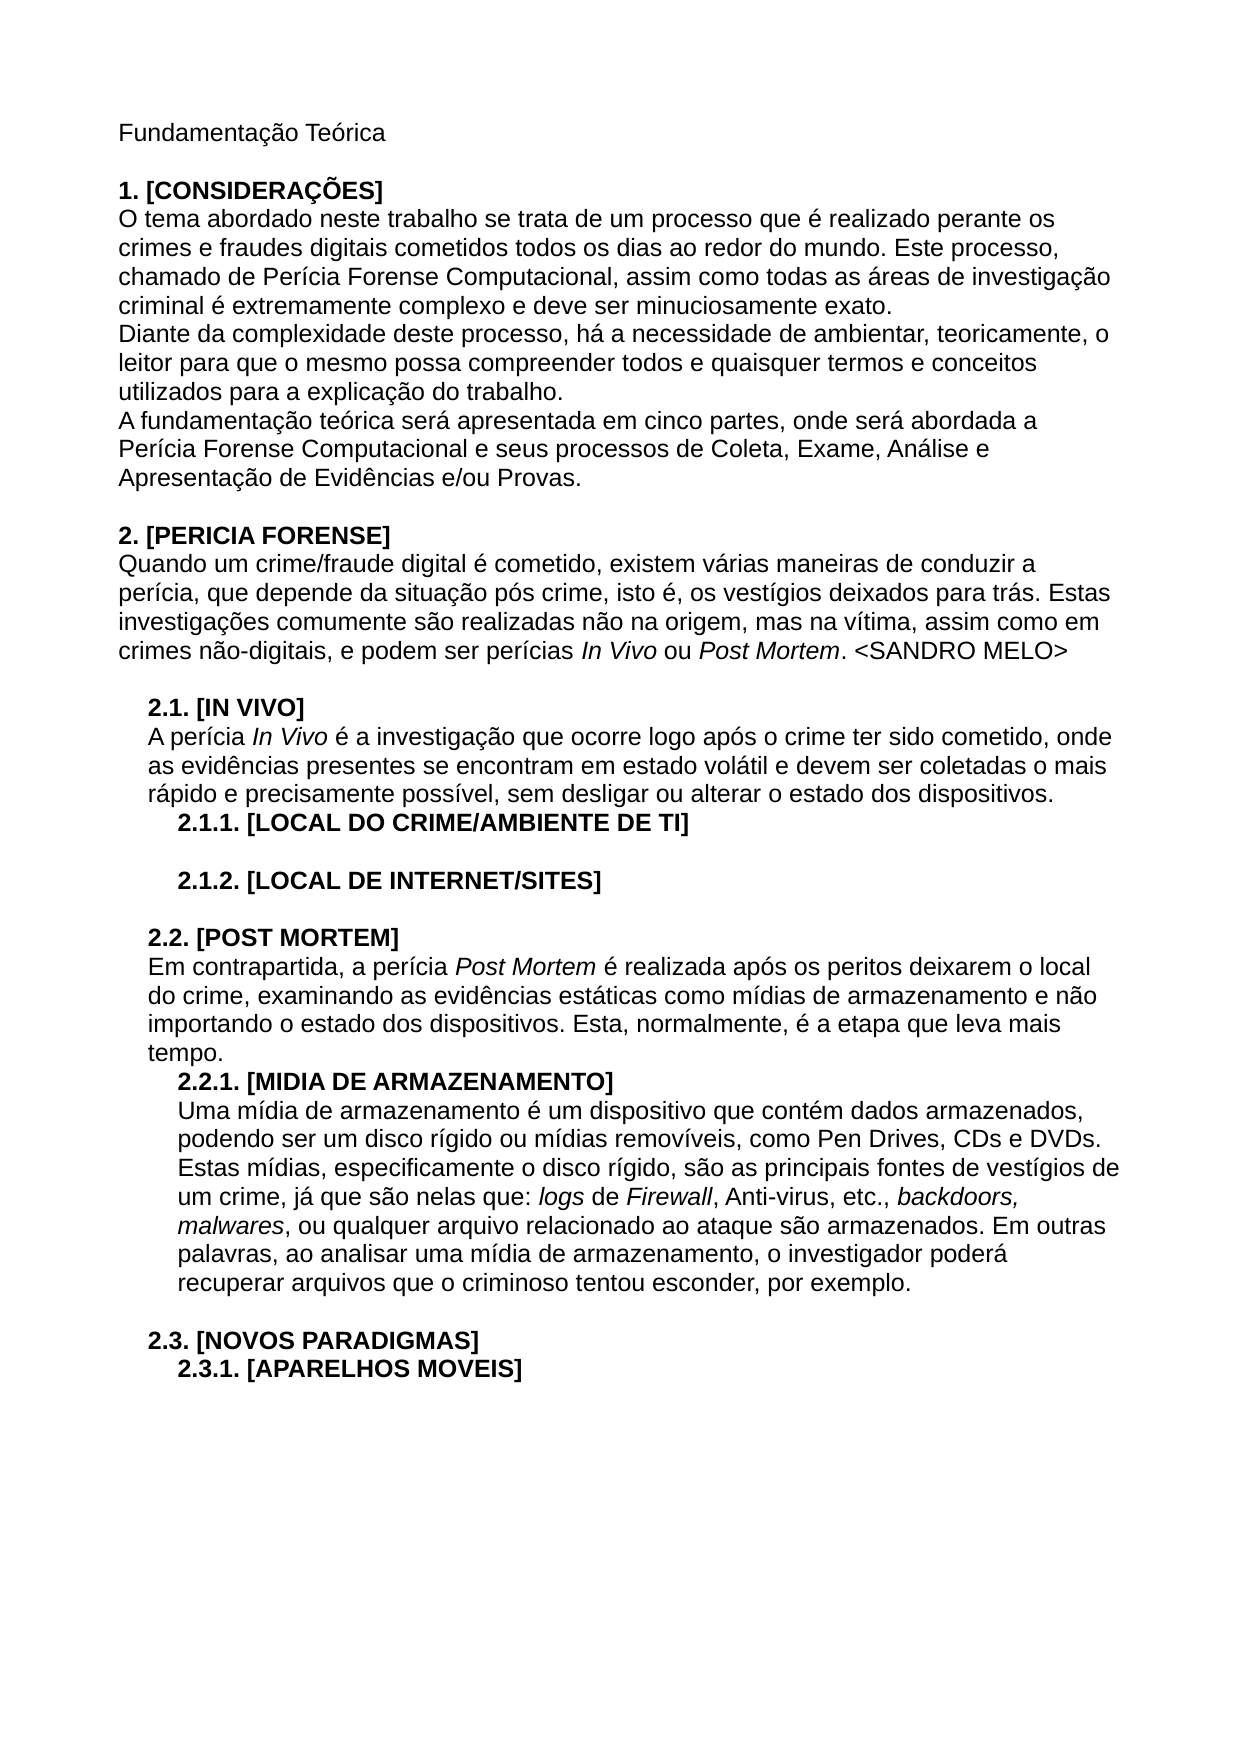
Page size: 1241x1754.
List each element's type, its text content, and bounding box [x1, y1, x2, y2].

text A perícia In Vivo é a investigação que ocorre logo após o crime ter sido cometido, onde as evidências presentes se encontram em estado volátil e devem ser coletadas o mais rápido e precisamente possível, sem desligar ou alterar o estado dos dispositivos. [148, 722, 1122, 808]
text Estas mídias, especificamente o disco rígido, são as principais fontes de vestígios de um crime, já que são nelas que: logs de Firewall, Anti-virus, etc., backdoors, malwares, ou qualquer arquivo relacionado ao ataque são armazenados. Em outras palavras, ao analisar uma mídia de armazenamento, o investigador poderá recuperar arquivos que o criminoso tentou esconder, por exemplo. [177, 1153, 1122, 1297]
text 2.1.1. [LOCAL DO CRIME/AMBIENTE DE TI] [177, 808, 1122, 837]
text Fundamentação Teórica [118, 118, 1122, 147]
text 2.2.1. [MIDIA DE ARMAZENAMENTO] [177, 1067, 1122, 1096]
text 2.1.2. [LOCAL DE INTERNET/SITES] [177, 866, 1122, 894]
text Quando um crime/fraude digital é cometido, existem várias maneiras de conduzir a perícia, que depende da situação pós crime, isto é, os vestígios deixados para trás. Estas investigações comumente são realizadas não na origem, mas na vítima, assim como em crimes não-digitais, e podem ser perícias In Vivo ou Post Mortem. <SANDRO MELO> [118, 549, 1122, 664]
text 2.1. [IN VIVO] [148, 693, 1122, 722]
text 2.3. [NOVOS PARADIGMAS] [148, 1326, 1122, 1354]
text 2. [PERICIA FORENSE] [118, 521, 1122, 549]
text 1. [CONSIDERAÇÕES] [118, 176, 1122, 204]
text 2.2. [POST MORTEM] [148, 923, 1122, 952]
text Em contrapartida, a perícia Post Mortem é realizada após os peritos deixarem o local do crime, examinando as evidências estáticas como mídias de armazenamento e não importando o estado dos dispositivos. Esta, normalmente, é a etapa que leva mais tempo. [148, 952, 1122, 1067]
text 2.3.1. [APARELHOS MOVEIS] [177, 1354, 1122, 1383]
text Diante da complexidade deste processo, há a necessidade de ambientar, teoricamente, o leitor para que o mesmo possa compreender todos e quaisquer termos e conceitos utilizados para a explicação do trabalho. [118, 319, 1122, 406]
text O tema abordado neste trabalho se trata de um processo que é realizado perante os crimes e fraudes digitais cometidos todos os dias ao redor do mundo. Este processo, chamado de Perícia Forense Computacional, assim como todas as áreas de investigação criminal é extremamente complexo e deve ser minuciosamente exato. [118, 204, 1122, 319]
text Uma mídia de armazenamento é um dispositivo que contém dados armazenados, podendo ser um disco rígido ou mídias removíveis, como Pen Drives, CDs e DVDs. [177, 1096, 1122, 1153]
text A fundamentação teórica será apresentada em cinco partes, onde será abordada a Perícia Forense Computacional e seus processos de Coleta, Exame, Análise e Apresentação de Evidências e/ou Provas. [118, 406, 1122, 492]
